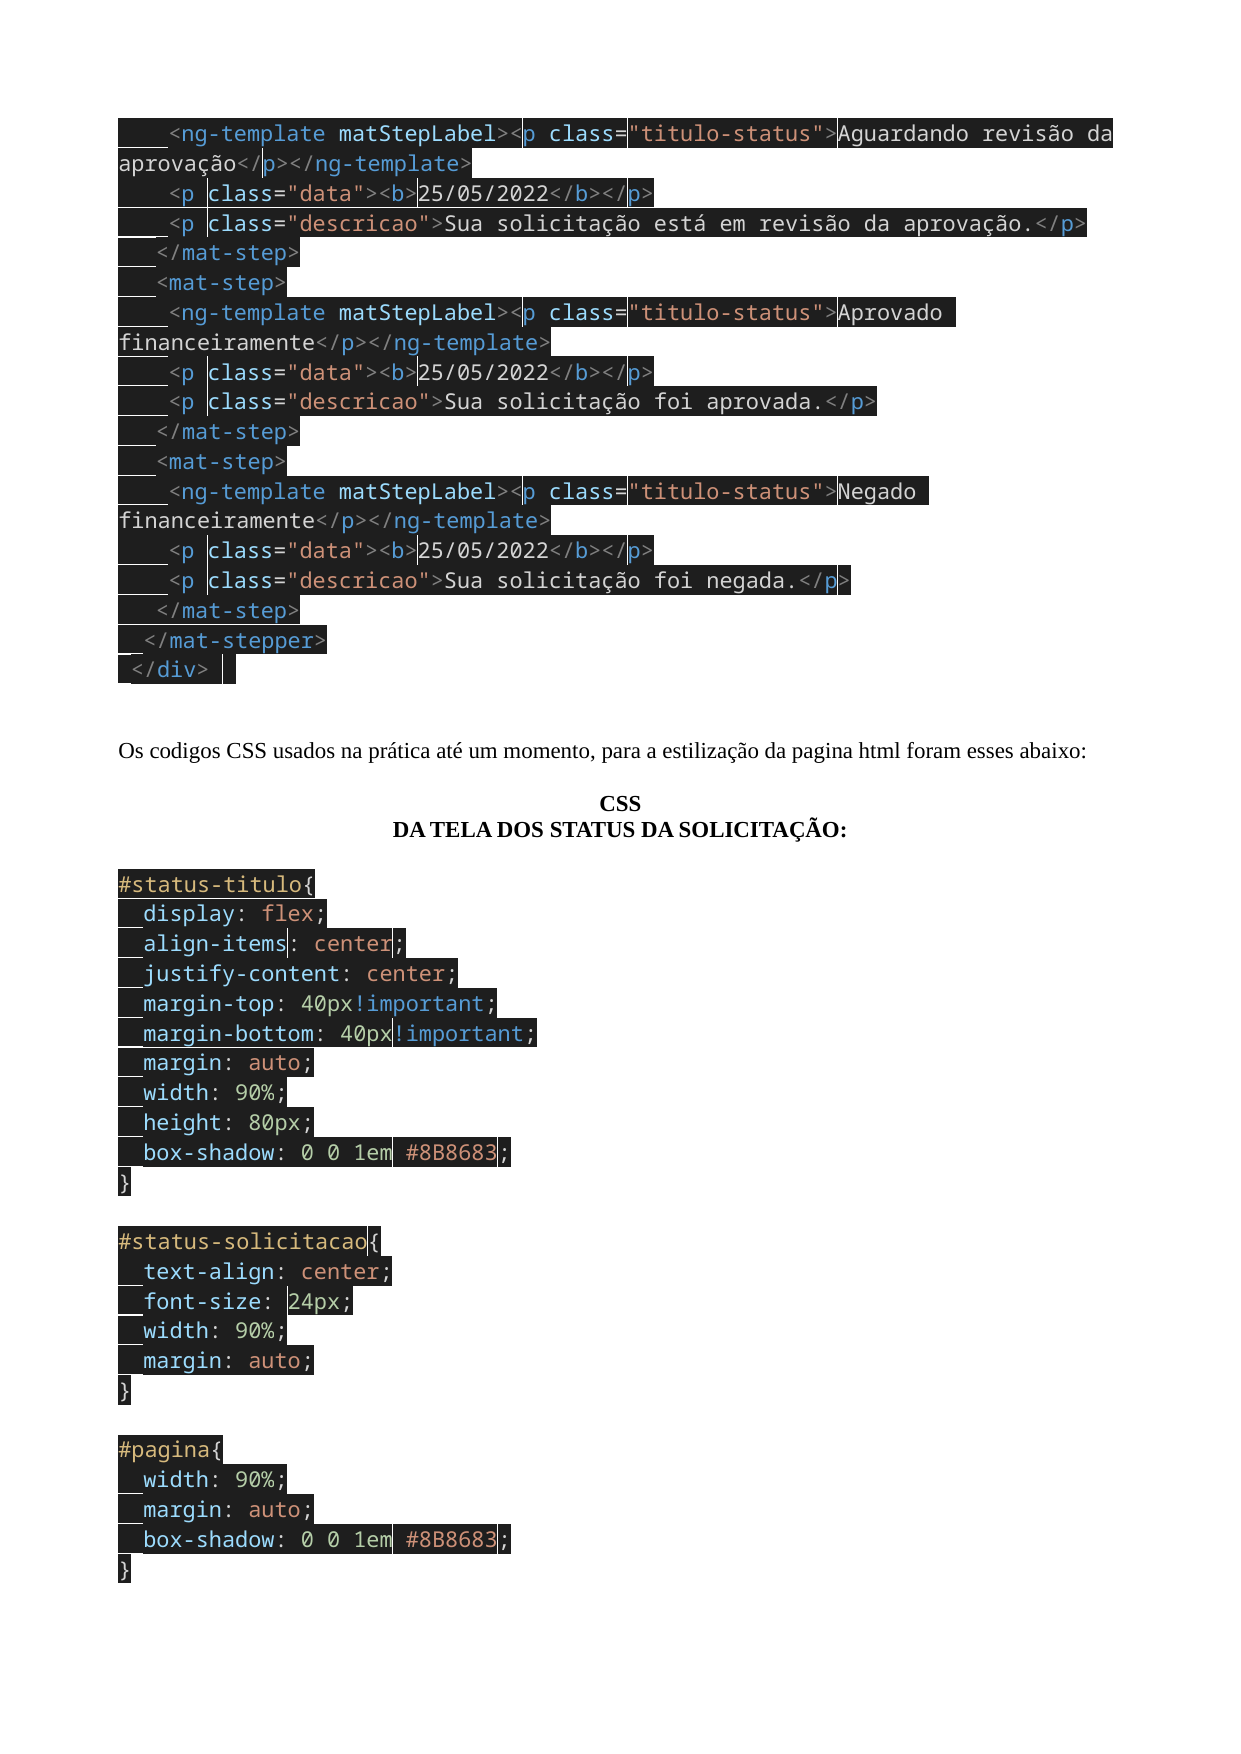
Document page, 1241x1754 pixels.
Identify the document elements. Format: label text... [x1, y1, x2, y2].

text </mat-step> [118, 595, 1122, 624]
text box-shadow: 0 0 1em #8B8683; [118, 1524, 1122, 1554]
text width: 90%; [118, 1464, 1122, 1494]
text box-shadow: 0 0 1em #8B8683; [118, 1137, 1122, 1167]
text <p class="data"><b>25/05/2022</b></p> [118, 535, 1122, 565]
text font-size: 24px; [118, 1286, 1122, 1315]
text <p class="descricao">Sua solicitação foi aprovada.</p> [118, 386, 1122, 416]
text <p class="data"><b>25/05/2022</b></p> [118, 178, 1122, 207]
text <p class="descricao">Sua solicitação está em revisão da aprovação.</p> [118, 207, 1122, 237]
text #pagina{ [118, 1434, 1122, 1464]
text CSS [118, 789, 1122, 816]
text <mat-step> [118, 446, 1122, 476]
text </mat-stepper> [118, 624, 1122, 654]
text margin-bottom: 40px!important; [118, 1018, 1122, 1047]
text <p class="descricao">Sua solicitação foi negada.</p> [118, 565, 1122, 595]
text Os codigos CSS usados na prática até um momento, para a estilização da pagina html foram esses abaixo: [118, 737, 1122, 763]
text <ng-template matStepLabel><p class="titulo-status">Aprovado financeiramente</p></ng-template> [118, 297, 1122, 356]
text align-items: center; [118, 928, 1122, 958]
text </mat-step> [118, 237, 1122, 267]
text margin-top: 40px!important; [118, 988, 1122, 1018]
text } [118, 1554, 1122, 1583]
text margin: auto; [118, 1345, 1122, 1375]
text #status-solicitacao{ [118, 1226, 1122, 1256]
text margin: auto; [118, 1047, 1122, 1077]
text text-align: center; [118, 1256, 1122, 1286]
text #status-titulo{ [118, 869, 1122, 898]
text } [118, 1167, 1122, 1196]
text display: flex; [118, 898, 1122, 928]
text width: 90%; [118, 1315, 1122, 1345]
text <p class="data"><b>25/05/2022</b></p> [118, 356, 1122, 386]
text width: 90%; [118, 1077, 1122, 1107]
text </mat-step> [118, 416, 1122, 446]
text DA TELA DOS STATUS DA SOLICITAÇÃO: [118, 816, 1122, 842]
text <ng-template matStepLabel><p class="titulo-status">Aguardando revisão da aprovação</p></ng-template> [118, 118, 1122, 178]
text </div> [118, 654, 1122, 684]
text <mat-step> [118, 267, 1122, 297]
text height: 80px; [118, 1107, 1122, 1137]
text } [118, 1375, 1122, 1405]
text justify-content: center; [118, 958, 1122, 988]
text <ng-template matStepLabel><p class="titulo-status">Negado financeiramente</p></ng-template> [118, 476, 1122, 535]
text margin: auto; [118, 1494, 1122, 1524]
